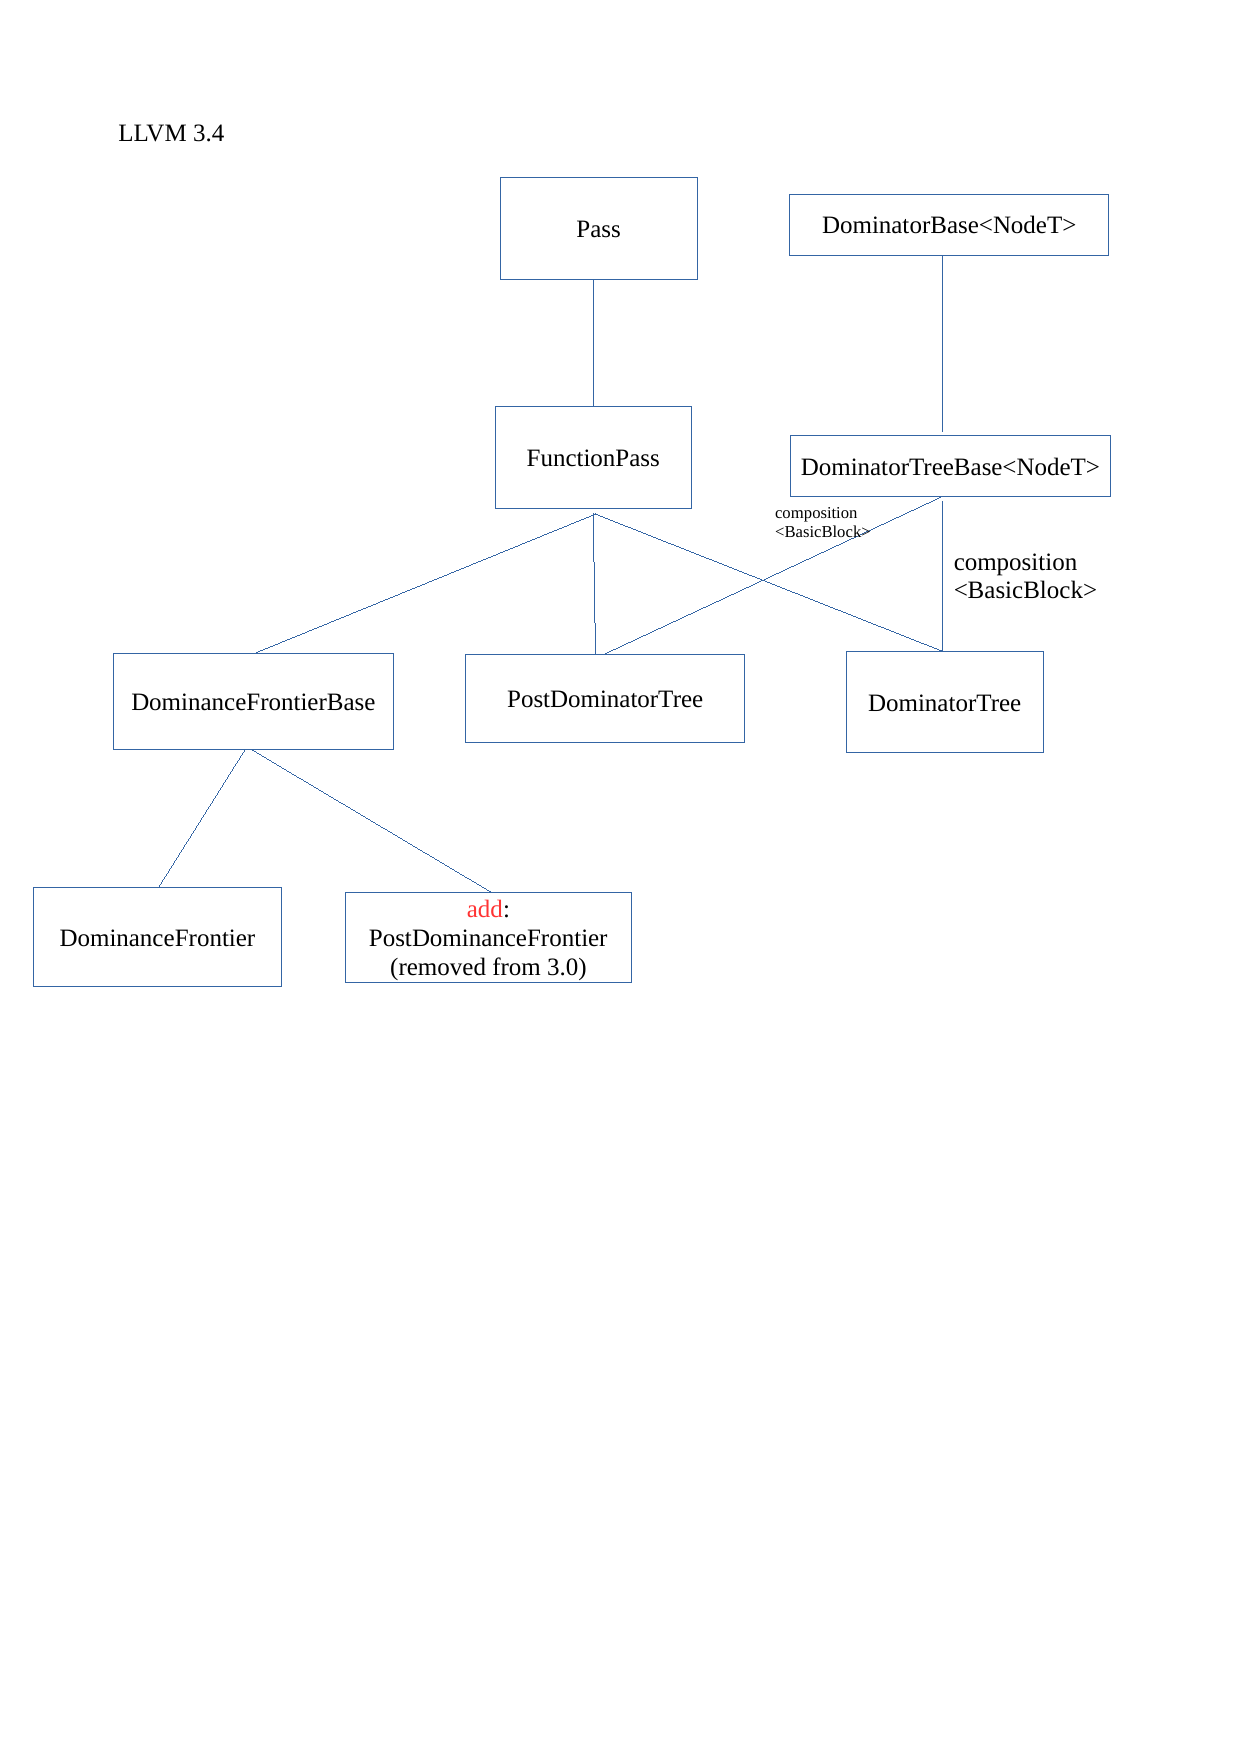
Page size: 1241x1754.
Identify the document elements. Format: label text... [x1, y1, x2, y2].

text LLVM 3.4 [118, 118, 1122, 147]
